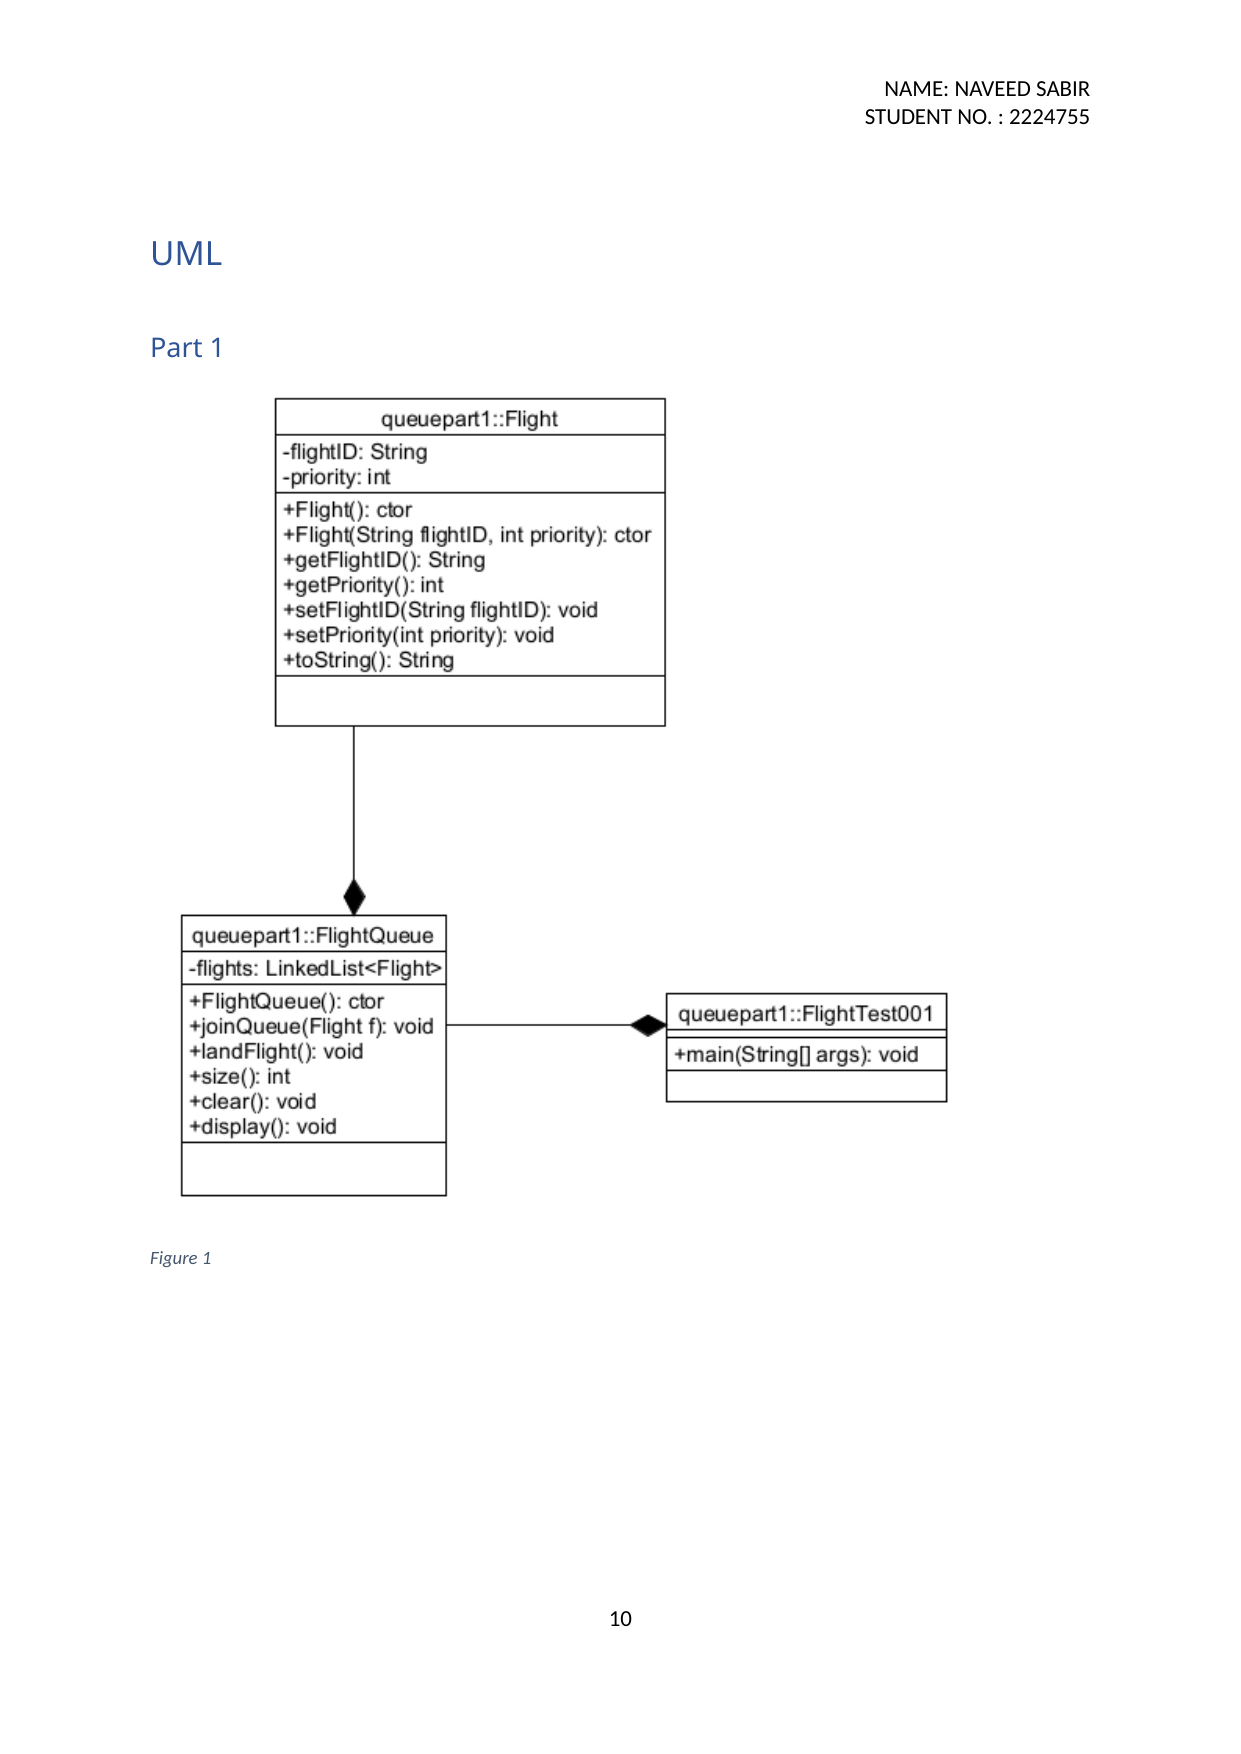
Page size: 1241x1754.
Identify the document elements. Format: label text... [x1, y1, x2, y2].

subtitle Part 1 [150, 329, 1090, 366]
text Figure 1 [150, 1246, 1090, 1269]
subtitle UML [150, 229, 1090, 275]
